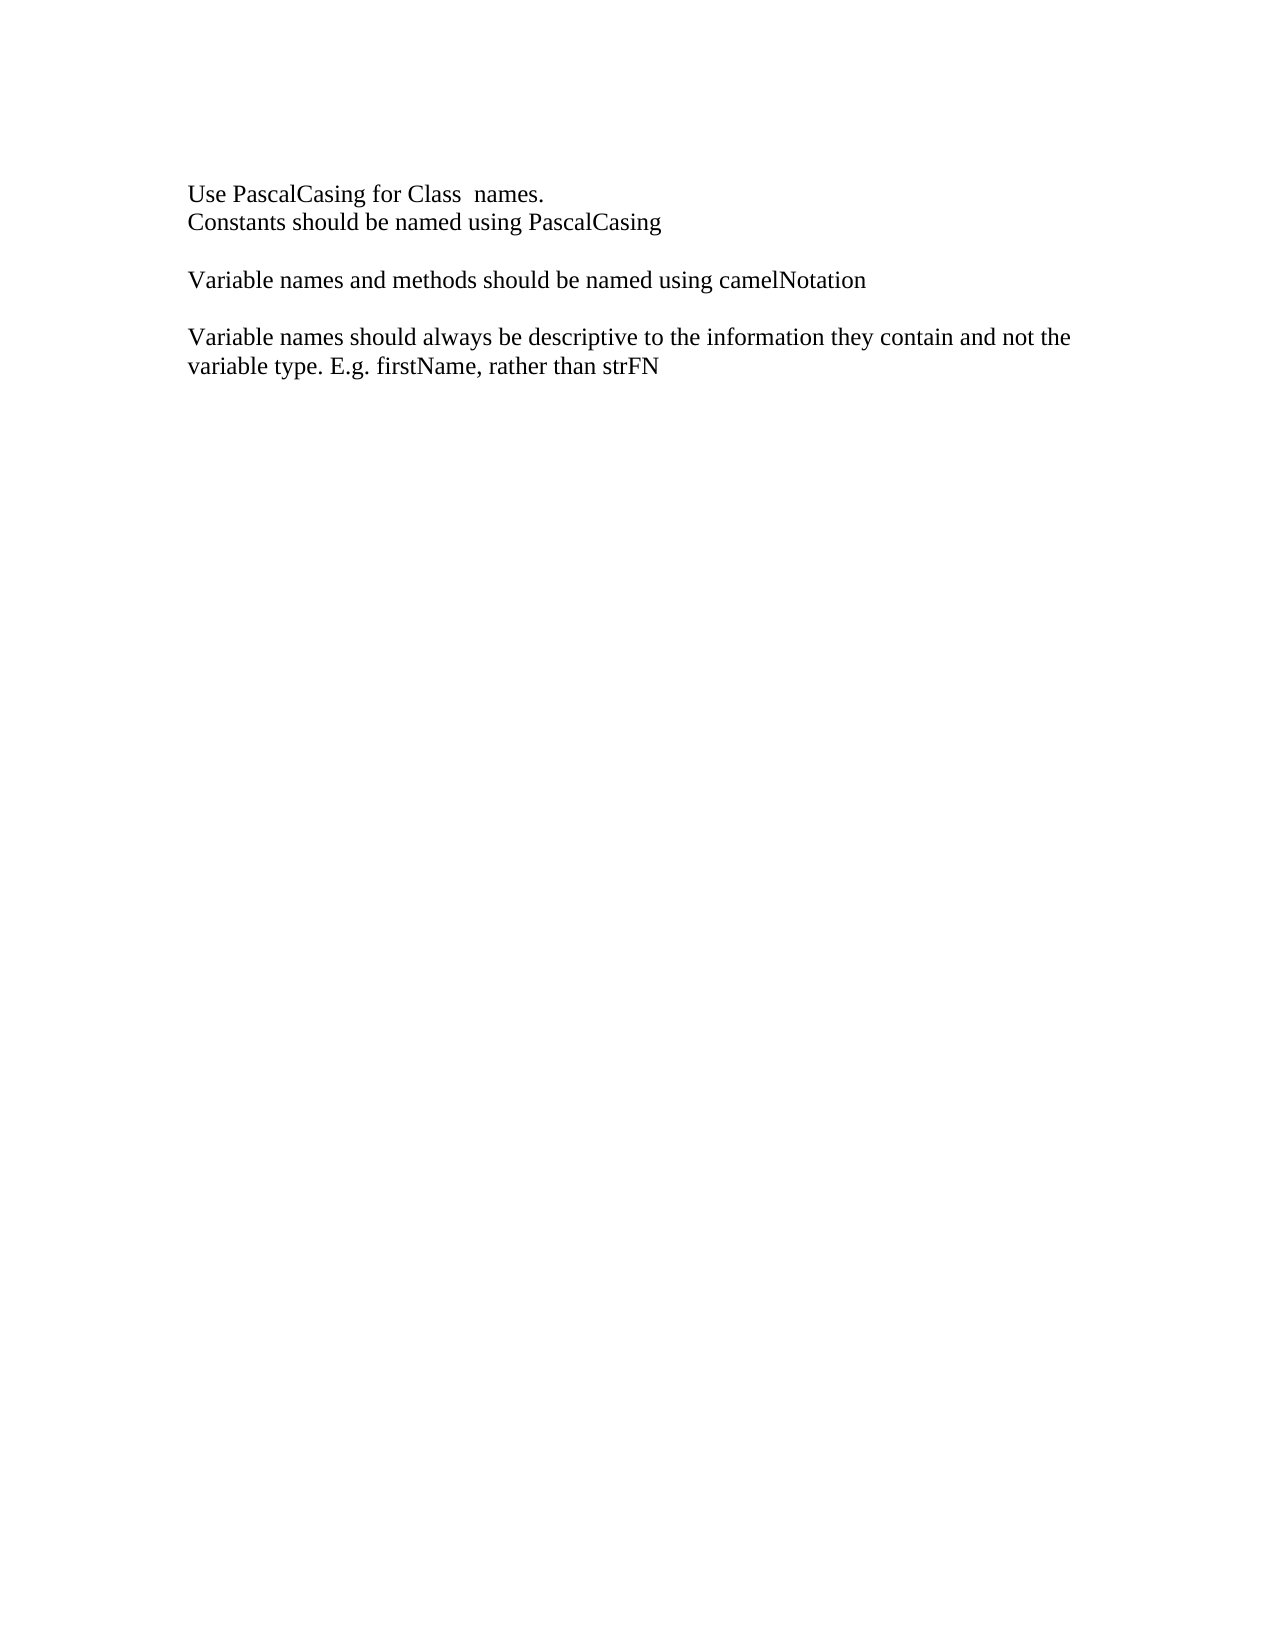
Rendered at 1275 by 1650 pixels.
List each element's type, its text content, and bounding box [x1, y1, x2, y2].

text Variable names and methods should be named using camelNotation [187, 265, 1087, 294]
text Variable names should always be descriptive to the information they contain and not the variable type. E.g. firstName, rather than strFN [187, 322, 1087, 380]
text Constants should be named using PascalCasing [187, 207, 1087, 236]
text Use PascalCasing for Class names. [187, 179, 1087, 207]
